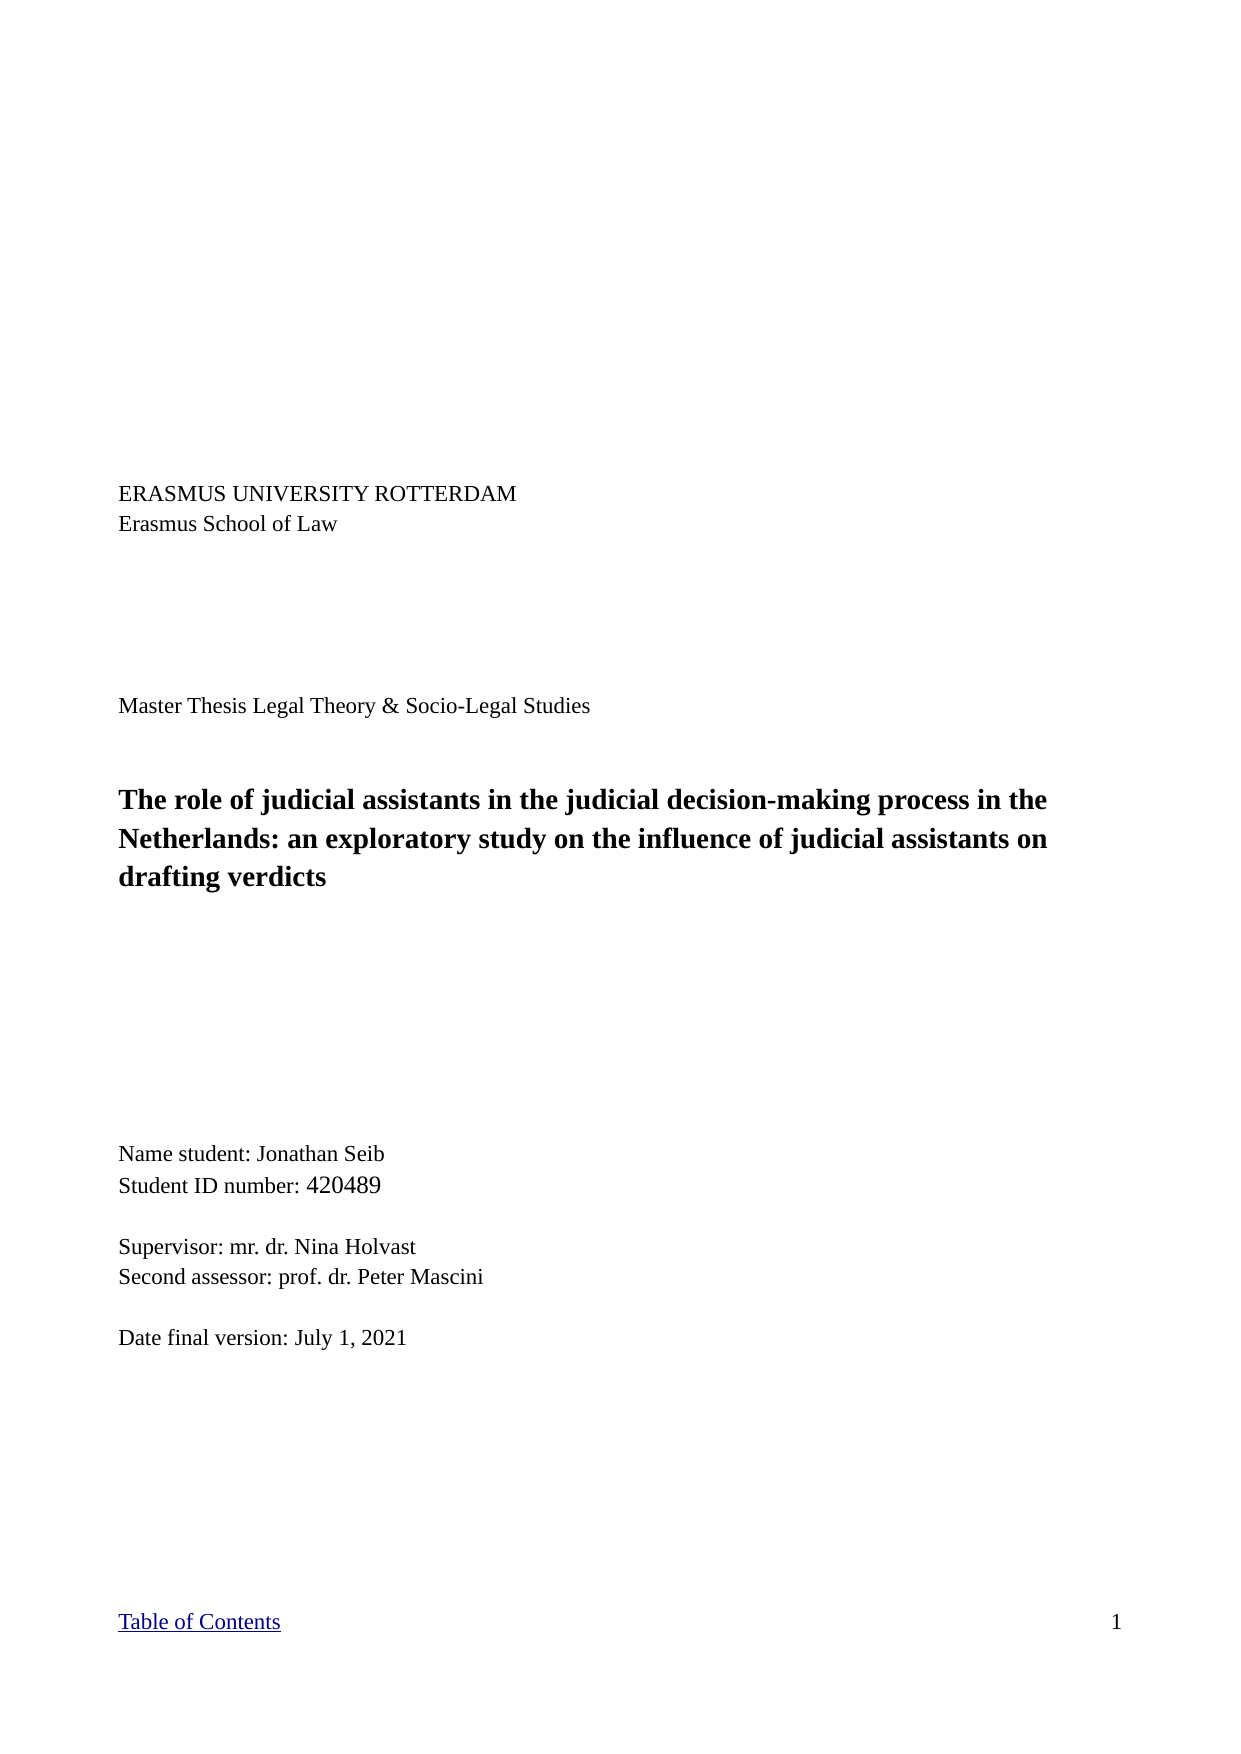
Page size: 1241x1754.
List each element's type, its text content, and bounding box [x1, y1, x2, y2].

text Date final version: July 1, 2021 [118, 1324, 1122, 1350]
text Student ID number: 420489 [118, 1170, 1122, 1198]
text The role of judicial assistants in the judicial decision-making process in the Netherlands: an exploratory study on the influence of judicial assistants on drafting verdicts [118, 782, 1122, 893]
text Erasmus School of Law [118, 510, 1122, 537]
text Second assessor: prof. dr. Peter Mascini [118, 1263, 1122, 1289]
text Name student: Jonathan Seib [118, 1139, 1122, 1166]
text Master Thesis Legal Theory & Socio-Legal Studies [118, 692, 1122, 718]
text ERASMUS UNIVERSITY ROTTERDAM [118, 480, 1122, 507]
text Supervisor: mr. dr. Nina Holvast [118, 1233, 1122, 1259]
